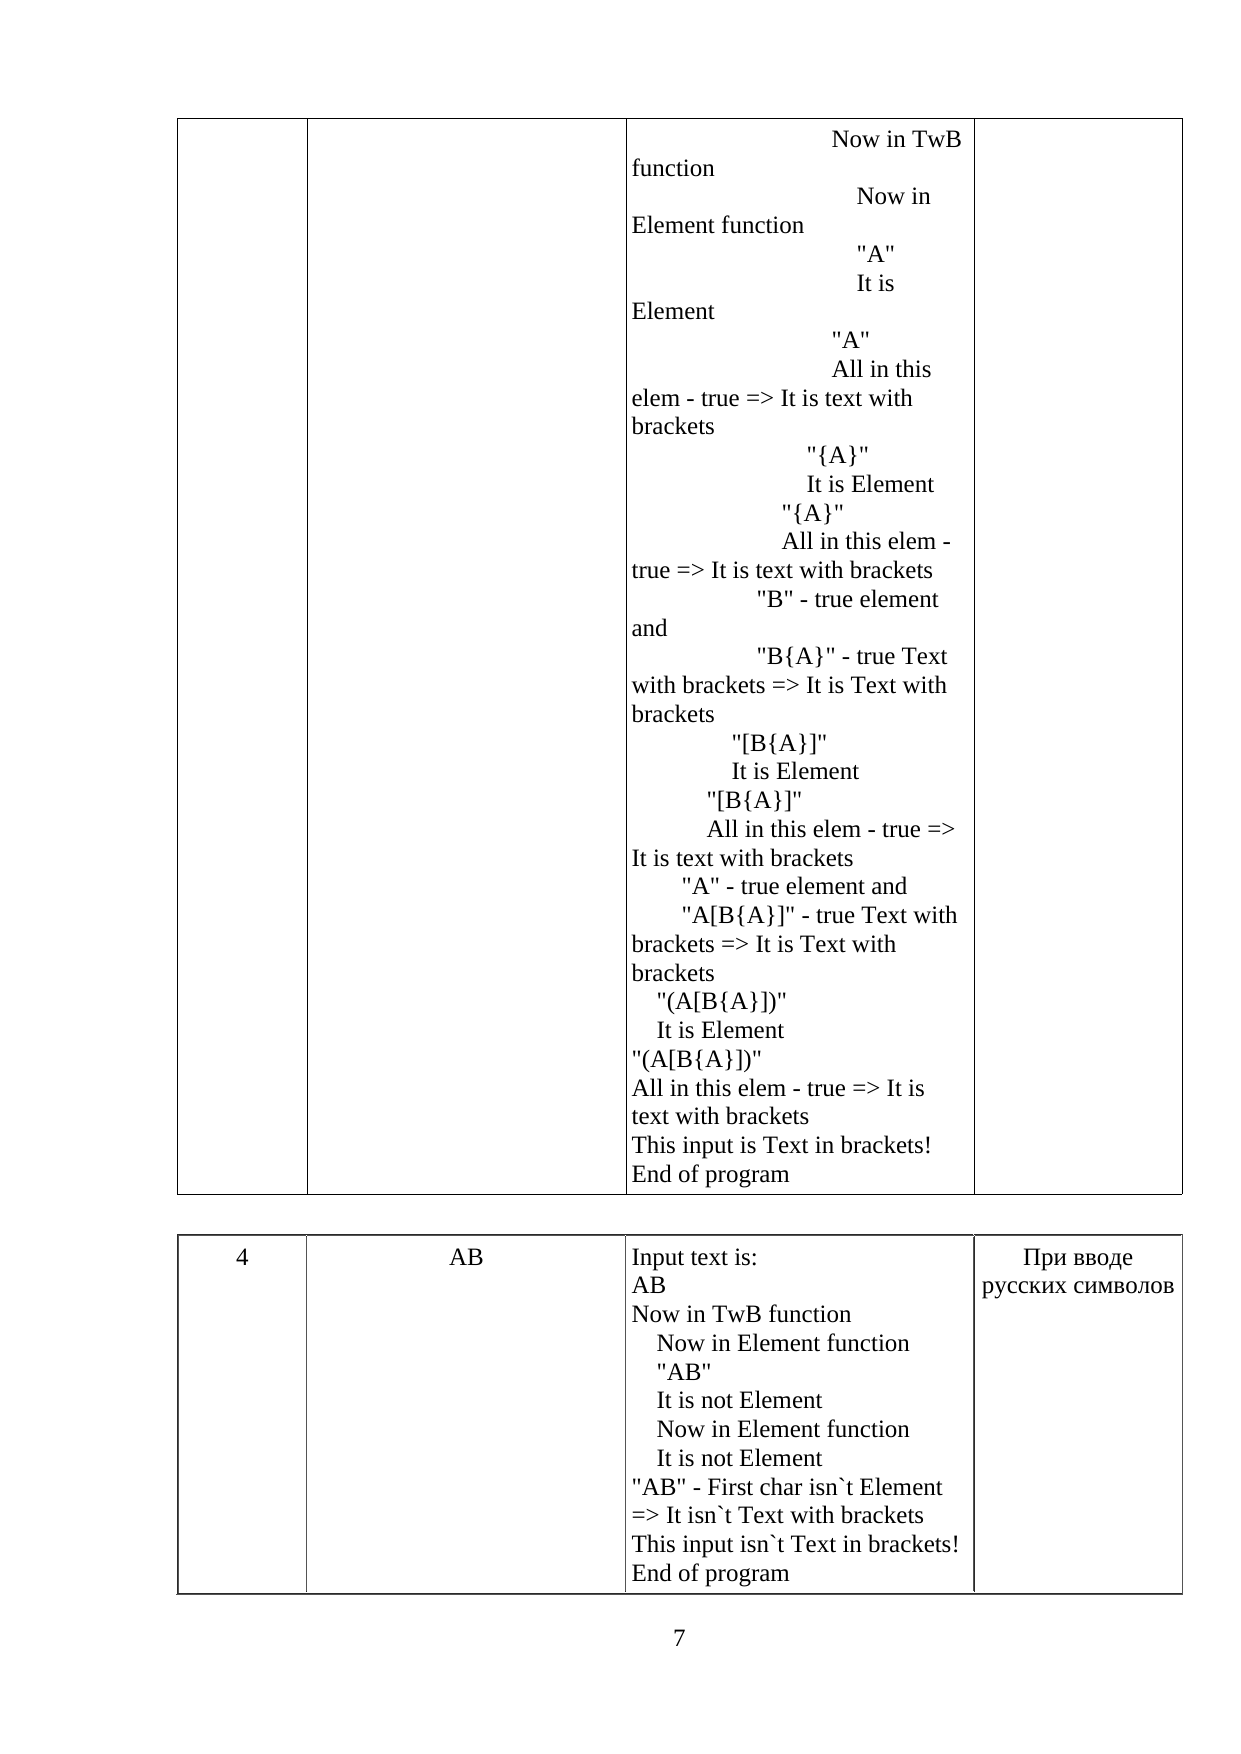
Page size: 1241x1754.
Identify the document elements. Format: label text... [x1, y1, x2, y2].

table_header 4 [179, 1235, 307, 1592]
table_cell [308, 119, 626, 1193]
table_cell [975, 119, 1182, 1193]
table_header АВ [307, 1235, 626, 1592]
table_header Input text is: АВ Now in TwB function Now in Element function "АВ" It is not Element Now in Element function It is not Element "АВ" - First char isn`t Element => It isn`t Text with brackets This input isn`t Text in brackets! End of program [626, 1236, 974, 1592]
table_cell Now in TwB function Now in Element function "A" It is Element "A" All in this elem - true => It is text with brackets "{A}" It is Element "{A}" All in this elem - true => It is text with brackets "B" - true element and "B{A}" - true Text with brackets => It is Text with brackets "[B{A}]" It is Element "[B{A}]" All in this elem - true => It is text with brackets "A" - true element and "A[B{A}]" - true Text with brackets => It is Text with brackets "(A[B{A}])" It is Element "(A[B{A}])" All in this elem - true => It is text with brackets This input is Text in brackets! End of program [627, 119, 974, 1193]
table_cell [178, 119, 307, 1193]
table_header При вводе русских символов [975, 1236, 1181, 1592]
